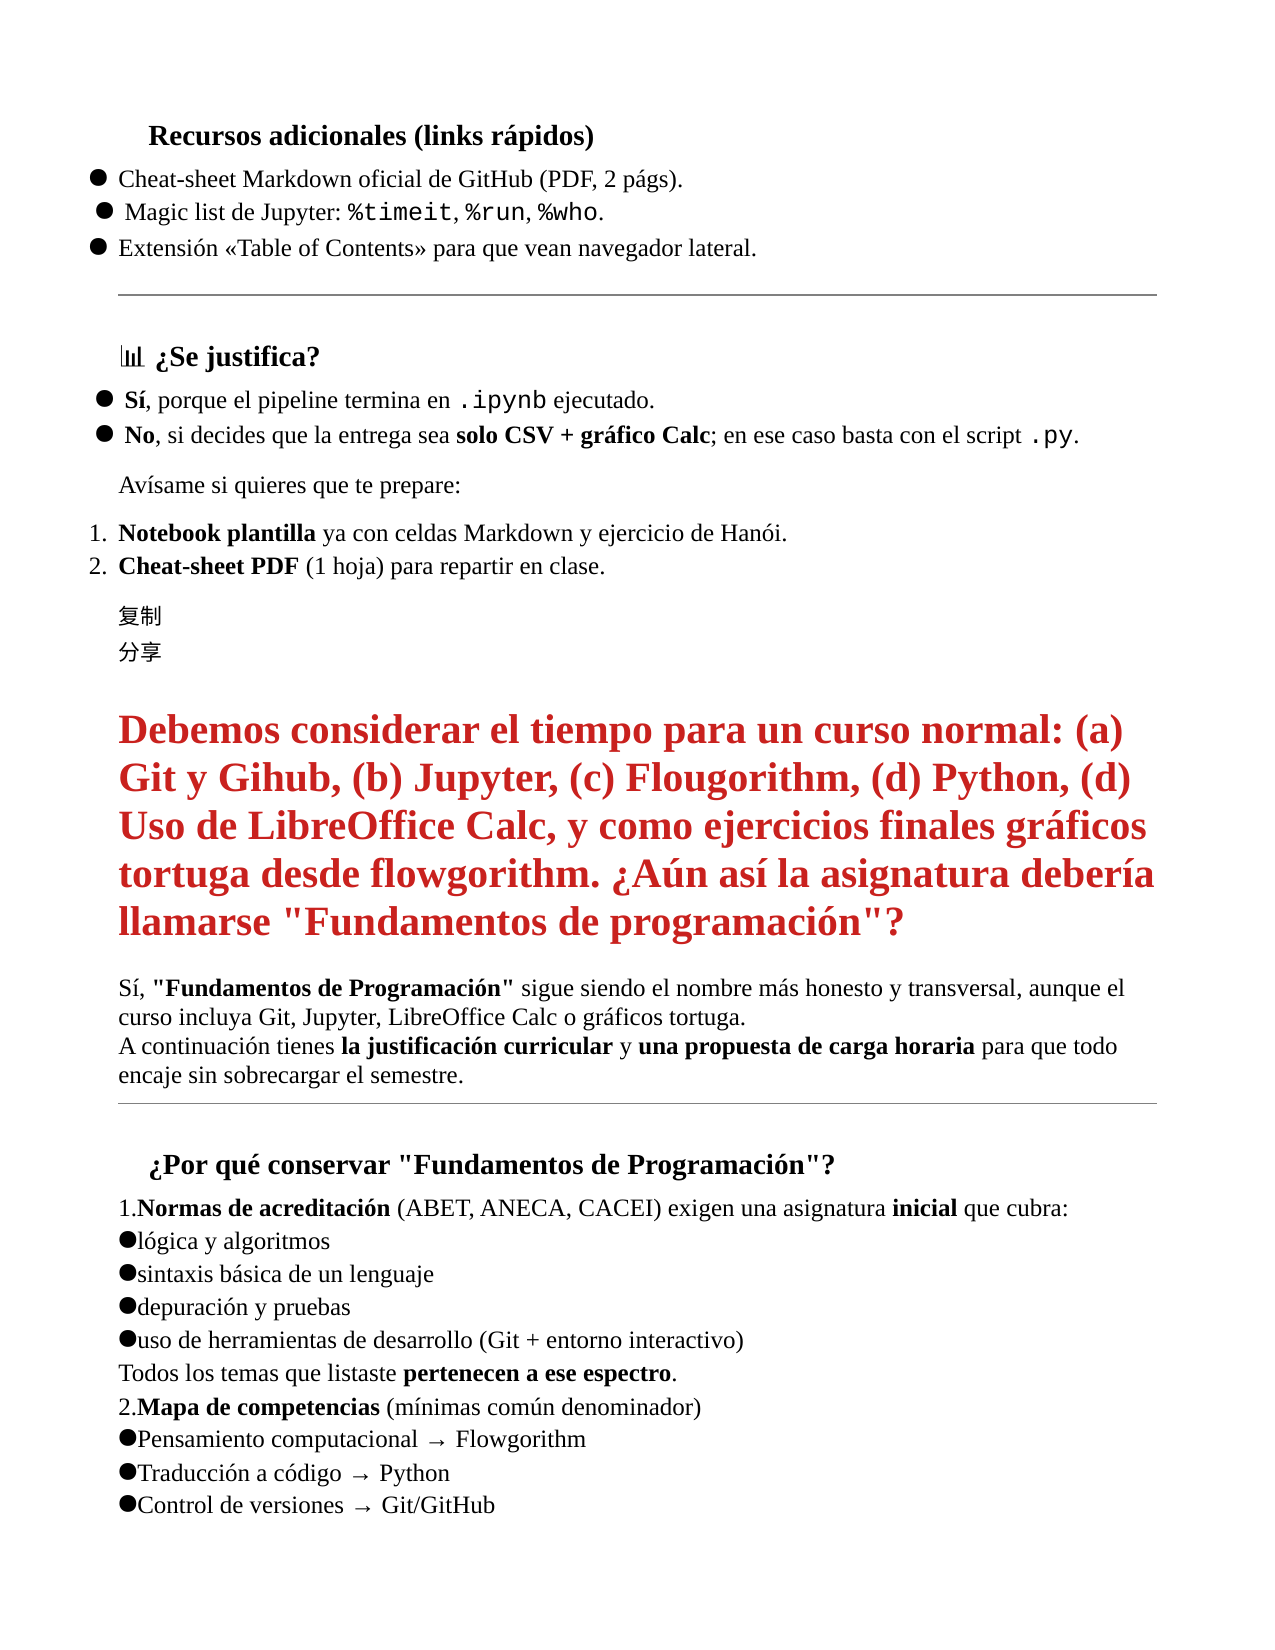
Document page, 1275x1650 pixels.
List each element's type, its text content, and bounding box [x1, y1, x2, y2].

list Control de versiones → Git/GitHub [118, 1491, 1157, 1519]
list Normas de acreditación (ABET, ANECA, CACEI) exigen una asignatura inicial que cubra: [118, 1193, 1157, 1222]
text Debemos considerar el tiempo para un curso normal: (a) Git y Gihub, (b) Jupyter, (c) Flougorithm, (d) Python, (d) Uso de LibreOffice Calc, y como ejercicios finales gráficos tortuga desde flowgorithm. ¿Aún así la asignatura debería llamarse "Fundamentos de programación"? [118, 704, 1157, 944]
list Notebook plantilla ya con celdas Markdown y ejercicio de Hanói. [118, 518, 1157, 547]
subtitle 🎯 ¿Por qué conservar "Fundamentos de Programación"? [118, 1147, 1157, 1181]
subtitle 📎 Recursos adicionales (links rápidos) [118, 118, 1157, 152]
list lógica y algoritmos [118, 1226, 1157, 1255]
list Cheat-sheet PDF (1 hoja) para repartir en clase. [118, 551, 1157, 580]
text Sí, "Fundamentos de Programación" sigue siendo el nombre más honesto y transversal, aunque el curso incluya Git, Jupyter, LibreOffice Calc o gráficos tortuga. A continuación tienes la justificación curricular y una propuesta de carga horaria para que todo encaje sin sobrecargar el semestre. [118, 973, 1157, 1088]
list Pensamiento computacional → Flowgorithm [118, 1424, 1157, 1453]
list No, si decides que la entrega sea solo CSV + gráfico Calc; en ese caso basta con el script .py. [124, 421, 1151, 451]
text 分享 [118, 635, 1157, 667]
list Mapa de competencias (mínimas común denominador) [118, 1392, 1157, 1420]
subtitle 📊 ¿Se justifica? [118, 339, 1157, 373]
list Cheat-sheet Markdown oficial de GitHub (PDF, 2 págs). [118, 164, 1157, 193]
text 复制 [118, 599, 1157, 630]
list sintaxis básica de un lenguaje [118, 1259, 1157, 1288]
list depuración y pruebas [118, 1292, 1157, 1321]
text Avísame si quieres que te prepare: [118, 471, 1157, 499]
list Magic list de Jupyter: %timeit, %run, %who. [124, 197, 1151, 228]
list Extensión «Table of Contents» para que vean navegador lateral. [118, 233, 1157, 261]
list uso de herramientas de desarrollo (Git + entorno interactivo) Todos los temas que listaste pertenecen a ese espectro. [118, 1326, 1157, 1387]
list Sí, porque el pipeline termina en .ipynb ejecutado. [124, 385, 1151, 416]
list Traducción a código → Python [118, 1458, 1157, 1486]
